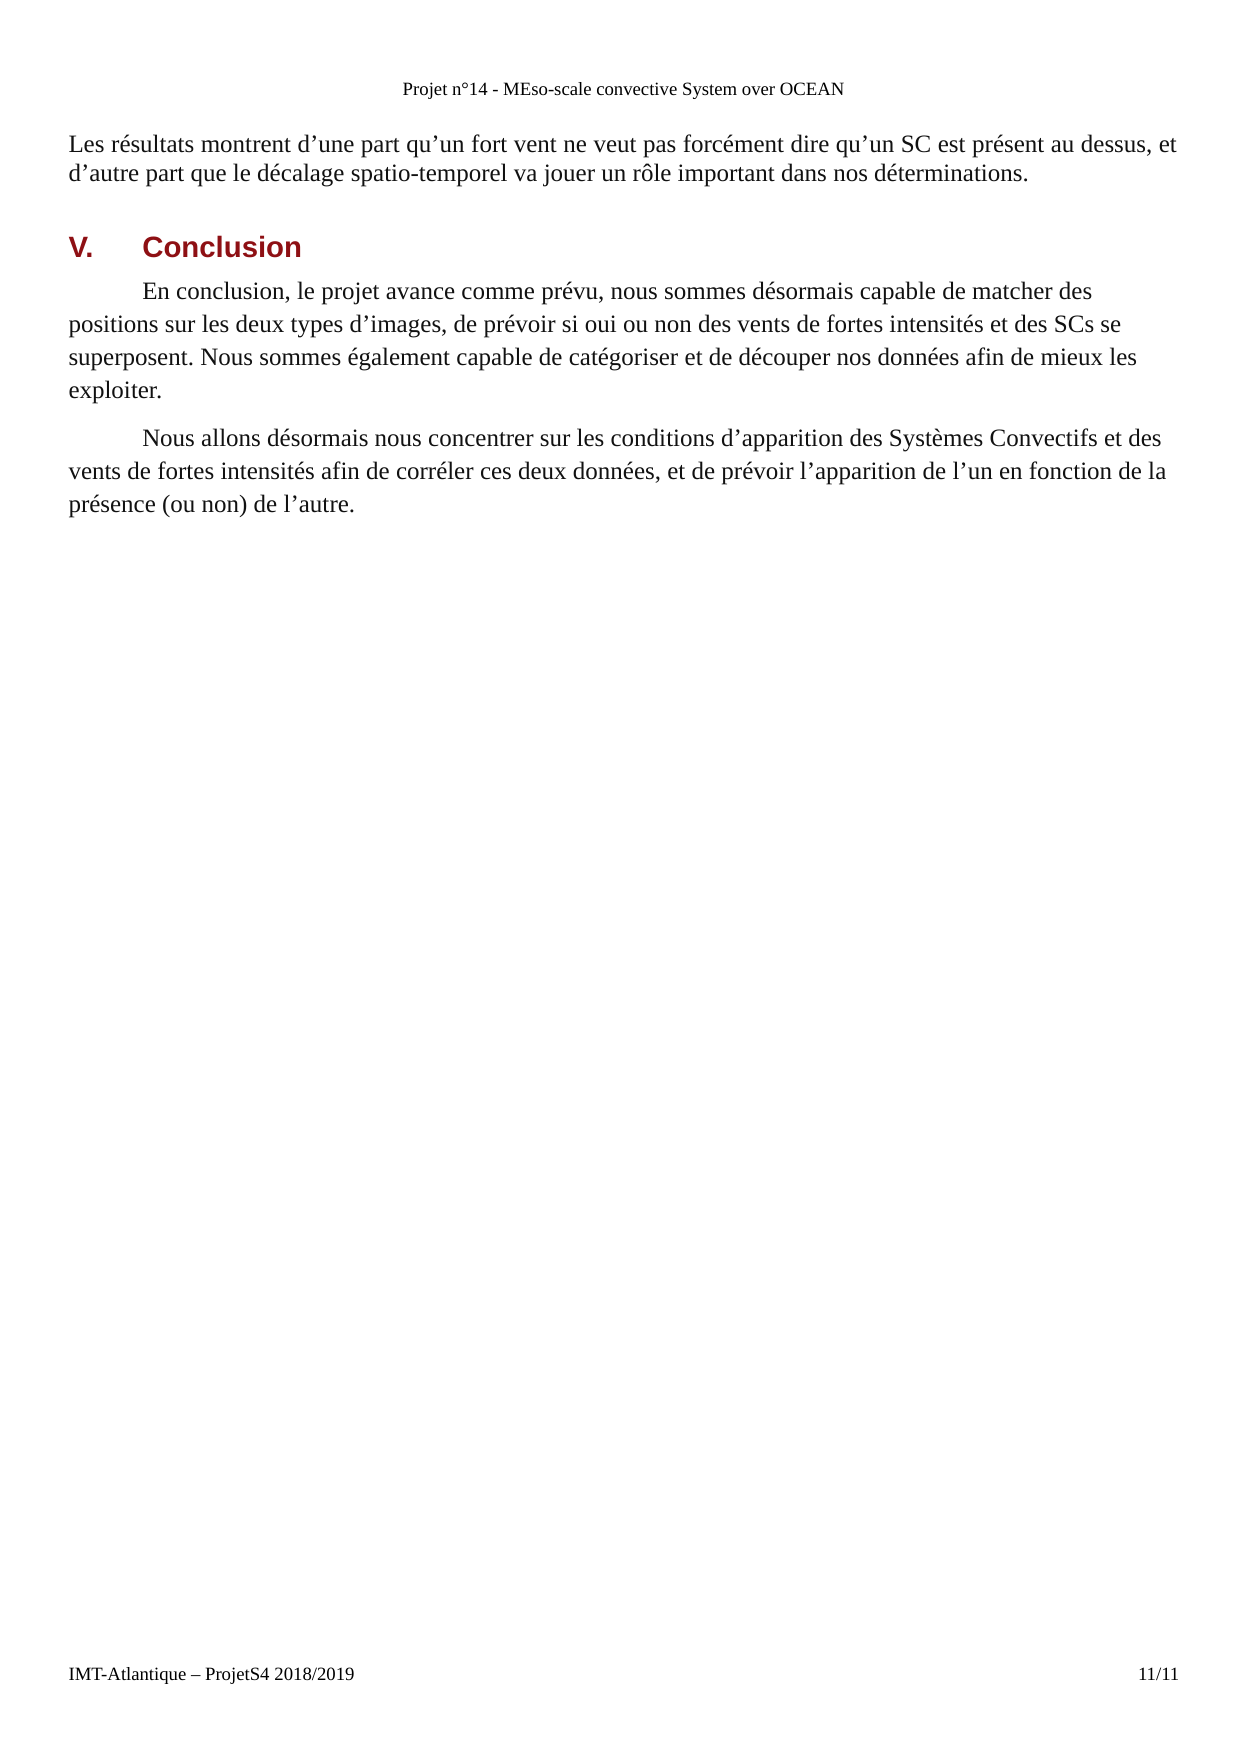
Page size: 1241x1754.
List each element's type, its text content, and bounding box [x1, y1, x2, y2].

text En conclusion, le projet avance comme prévu, nous sommes désormais capable de matcher des positions sur les deux types d’images, de prévoir si oui ou non des vents de fortes intensités et des SCs se superposent. Nous sommes également capable de catégoriser et de découper nos données afin de mieux les exploiter. [68, 276, 1179, 404]
text Les résultats montrent d’une part qu’un fort vent ne veut pas forcément dire qu’un SC est présent au dessus, et d’autre part que le décalage spatio-temporel va jouer un rôle important dans nos déterminations. [68, 129, 1179, 187]
text Nous allons désormais nous concentrer sur les conditions d’apparition des Systèmes Convectifs et des vents de fortes intensités afin de corréler ces deux données, et de prévoir l’apparition de l’un en fonction de la présence (ou non) de l’autre. [68, 423, 1179, 518]
subtitle Conclusion [68, 230, 1179, 264]
